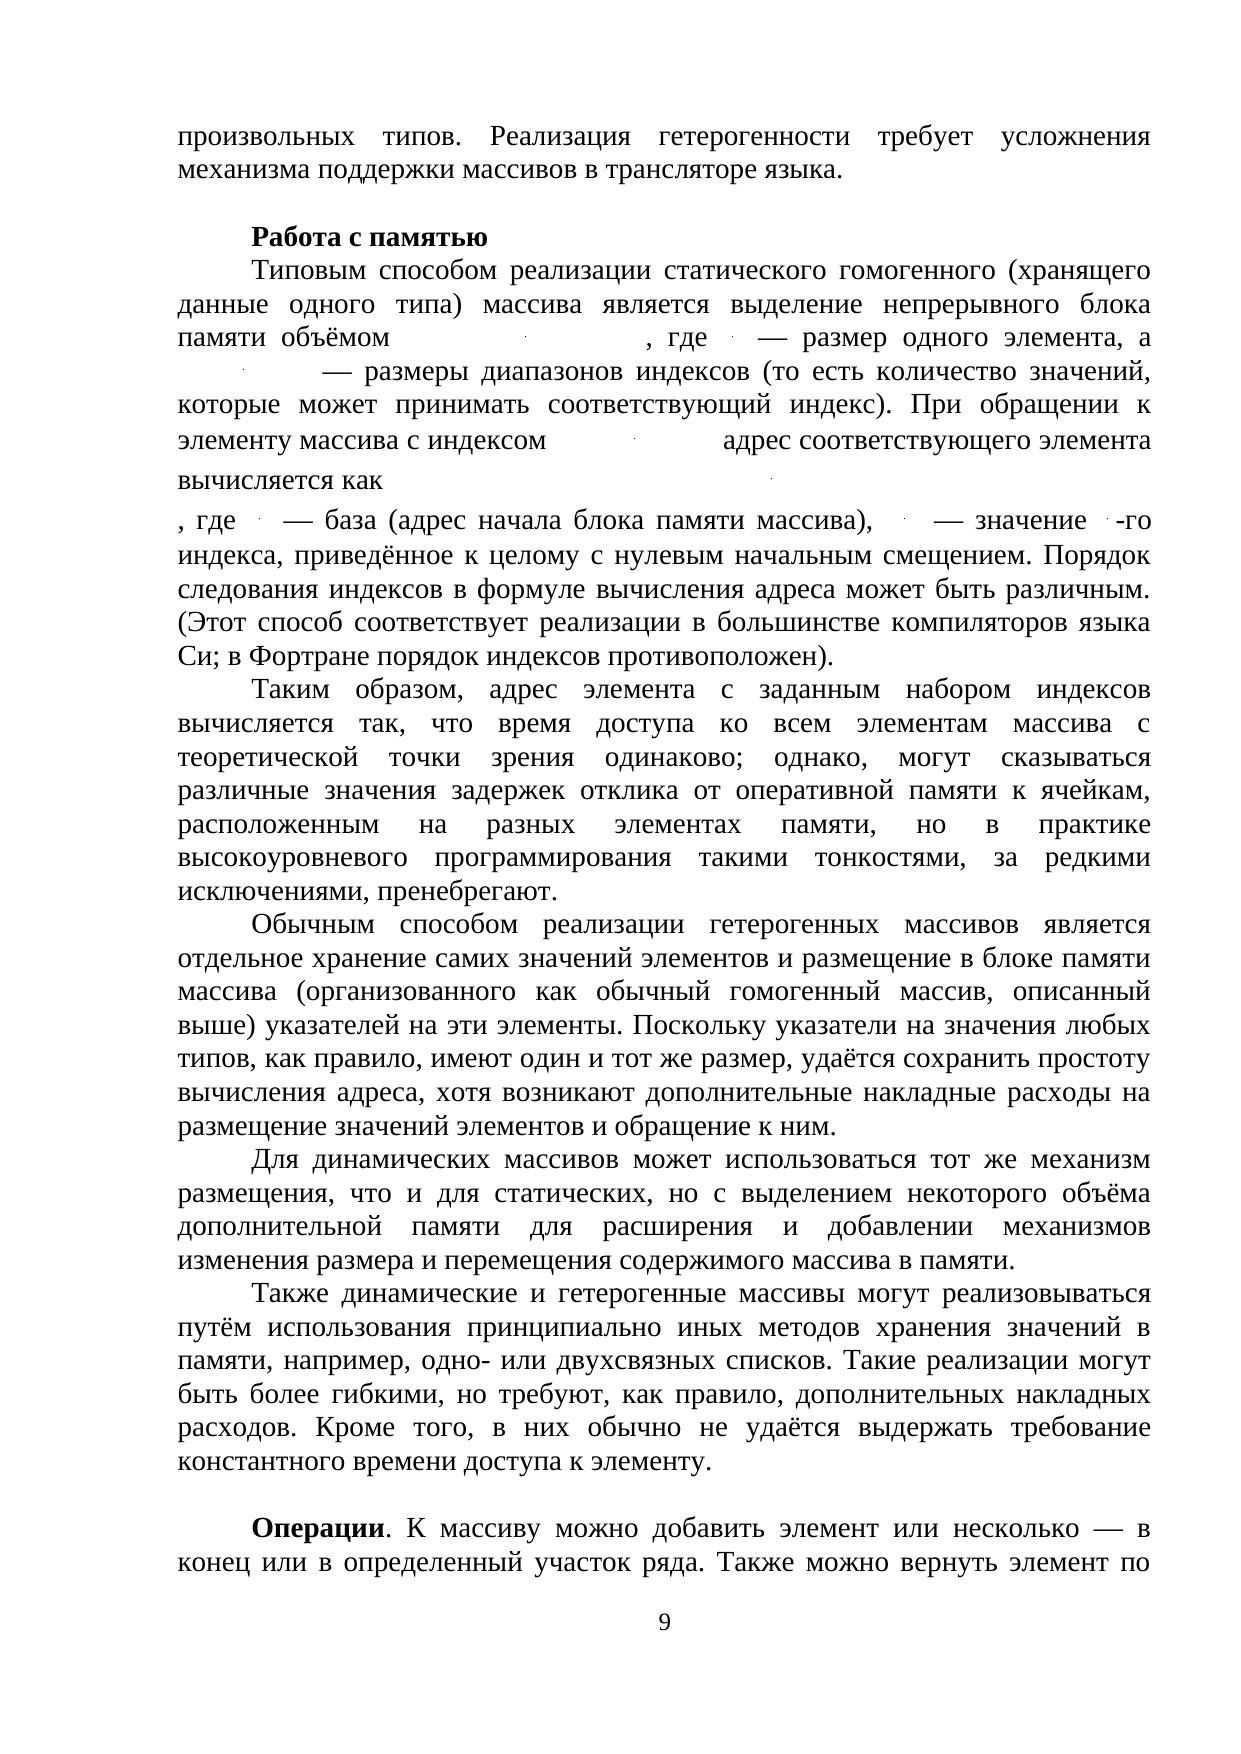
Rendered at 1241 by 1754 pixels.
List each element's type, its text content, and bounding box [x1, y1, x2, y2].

text Операции. К массиву можно добавить элемент или несколько — в конец или в определенный участок ряда. Также можно вернуть элемент по [177, 1510, 1152, 1577]
text Таким образом, адрес элемента с заданным набором индексов вычисляется так, что время доступа ко всем элементам массива с теоретической точки зрения одинаково; однако, могут сказываться различные значения задержек отклика от оперативной памяти к ячейкам, расположенным на разных элементах памяти, но в практике высокоуровневого программирования такими тонкостями, за редкими исключениями, пренебрегают. [177, 672, 1152, 906]
text Обычным способом реализации гетерогенных массивов является отдельное хранение самих значений элементов и размещение в блоке памяти массива (организованного как обычный гомогенный массив, описанный выше) указателей на эти элементы. Поскольку указатели на значения любых типов, как правило, имеют один и тот же размер, удаётся сохранить простоту вычисления адреса, хотя возникают дополнительные накладные расходы на размещение значений элементов и обращение к ним. [177, 906, 1152, 1141]
text произвольных типов. Реализация гетерогенности требует усложнения механизма поддержки массивов в трансляторе языка. [177, 118, 1152, 185]
text Для динамических массивов может использоваться тот же механизм размещения, что и для статических, но с выделением некоторого объёма дополнительной памяти для расширения и добавлении механизмов изменения размера и перемещения содержимого массива в памяти. [177, 1141, 1152, 1275]
text Работа с памятью [177, 219, 1152, 252]
text Типовым способом реализации статического гомогенного (хранящего данные одного типа) массива является выделение непрерывного блока памяти объёмом , где — размер одного элемента, а — размеры диапазонов индексов (то есть количество значений, которые может принимать соответствующий индекс). При обращении к элементу массива с индексом адрес соответствующего элемента вычисляется как , где — база (адрес начала блока памяти массива), — значение -го индекса, приведённое к целому с нулевым начальным смещением. Порядок следования индексов в формуле вычисления адреса может быть различным. (Этот способ соответствует реализации в большинстве компиляторов языка Си; в Фортране порядок индексов противоположен). [177, 252, 1152, 672]
text Также динамические и гетерогенные массивы могут реализовываться путём использования принципиально иных методов хранения значений в памяти, например, одно- или двухсвязных списков. Такие реализации могут быть более гибкими, но требуют, как правило, дополнительных накладных расходов. Кроме того, в них обычно не удаётся выдержать требование константного времени доступа к элементу. [177, 1275, 1152, 1477]
